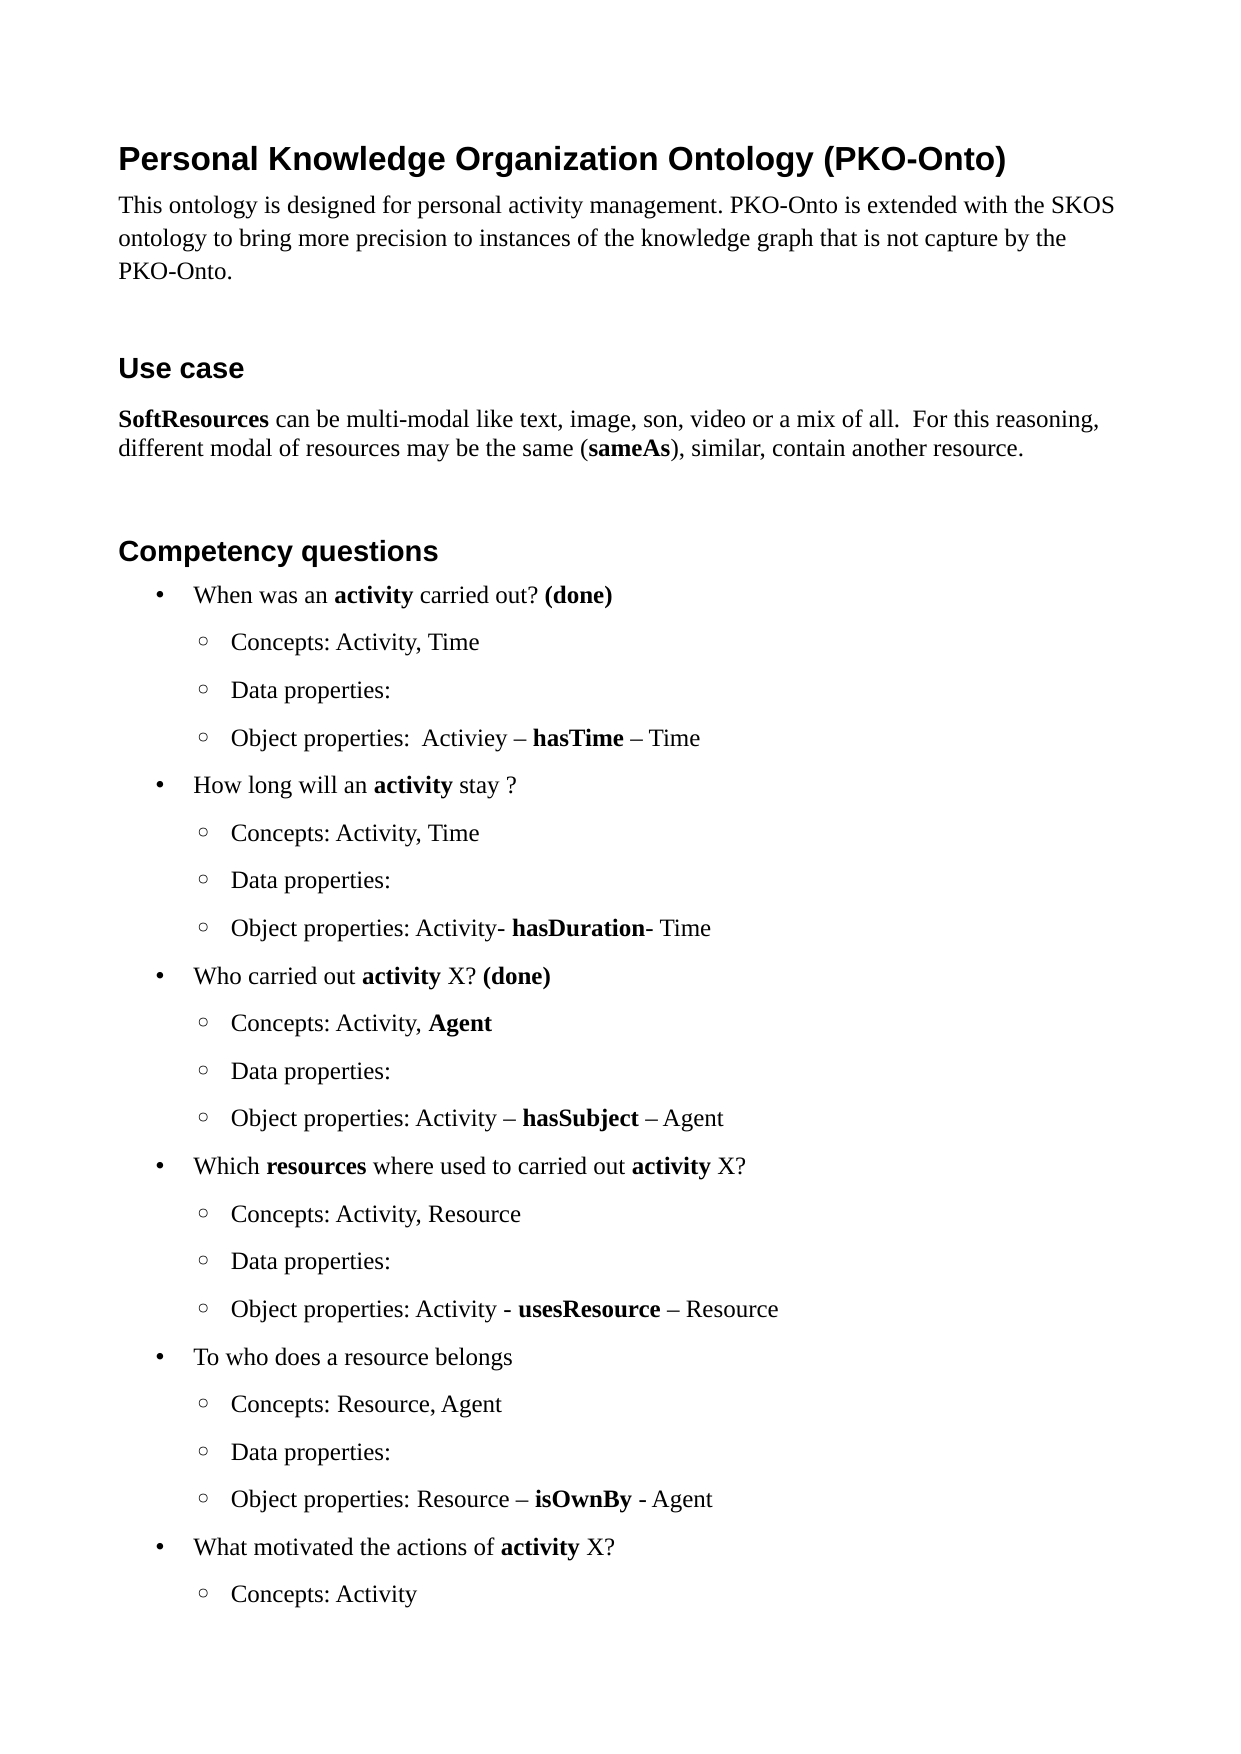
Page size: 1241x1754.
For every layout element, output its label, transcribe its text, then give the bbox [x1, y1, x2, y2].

subtitle Personal Knowledge Organization Ontology (PKO-Onto) [118, 139, 1122, 177]
list Data properties: [193, 1056, 1122, 1085]
list Data properties: [193, 866, 1122, 894]
list Concepts: Activity, Time [193, 627, 1122, 656]
list Concepts: Activity, Agent [193, 1008, 1122, 1037]
list To who does a resource belongs [156, 1342, 1122, 1370]
list Data properties: [193, 1246, 1122, 1275]
list Concepts: Resource, Agent [193, 1389, 1122, 1418]
list Object properties: Activity – hasSubject – Agent [193, 1103, 1122, 1132]
list Concepts: Activity, Time [193, 818, 1122, 847]
text This ontology is designed for personal activity management. PKO-Onto is extended with the SKOS ontology to bring more precision to instances of the knowledge graph that is not capture by the PKO-Onto. [118, 190, 1122, 285]
list When was an activity carried out? (done) [156, 580, 1122, 609]
list Data properties: [193, 1437, 1122, 1466]
list What motivated the actions of activity X? [156, 1532, 1122, 1561]
list How long will an activity stay ? [156, 770, 1122, 799]
list Object properties: Activiey – hasTime – Time [193, 723, 1122, 751]
text SoftResources can be multi-modal like text, image, son, video or a mix of all. For this reasoning, different modal of resources may be the same (sameAs), similar, contain another resource. [118, 404, 1122, 462]
list Who carried out activity X? (done) [156, 961, 1122, 989]
text Use case [118, 351, 1122, 385]
list Concepts: Activity [193, 1579, 1122, 1608]
list Concepts: Activity, Resource [193, 1199, 1122, 1227]
list Which resources where used to carried out activity X? [156, 1151, 1122, 1180]
list Object properties: Resource – isOwnBy - Agent [193, 1484, 1122, 1513]
subtitle Competency questions [118, 534, 1122, 567]
list Data properties: [193, 675, 1122, 704]
list Object properties: Activity - usesResource – Resource [193, 1294, 1122, 1323]
list Object properties: Activity- hasDuration- Time [193, 913, 1122, 942]
